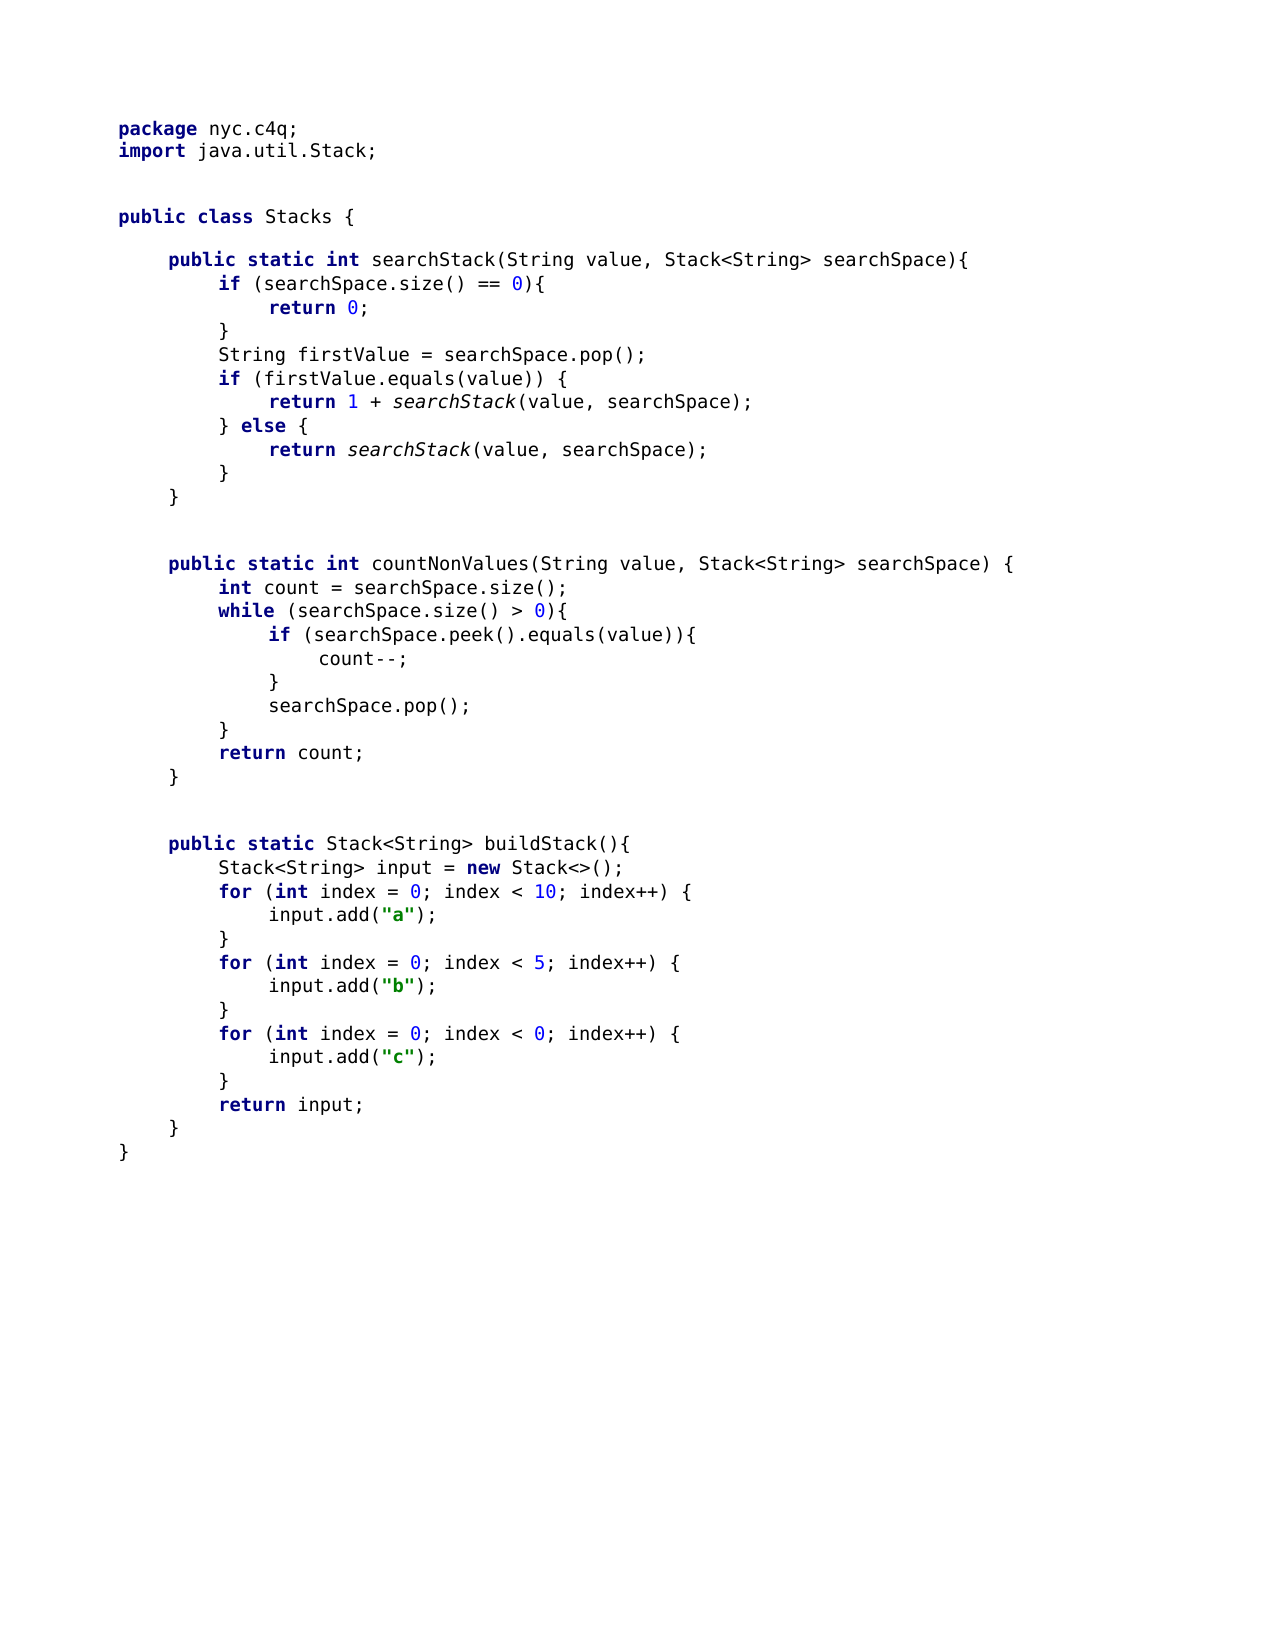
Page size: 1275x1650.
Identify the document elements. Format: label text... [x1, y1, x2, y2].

text input.add("b"); [118, 975, 1157, 999]
text if (searchSpace.peek().equals(value)){ [118, 624, 1157, 648]
text } [118, 999, 1157, 1023]
text return 1 + searchStack(value, searchSpace); [118, 391, 1157, 415]
text if (firstValue.equals(value)) { [118, 368, 1157, 391]
text Stack<String> input = new Stack<>(); [118, 857, 1157, 881]
text input.add("a"); [118, 904, 1157, 928]
text for (int index = 0; index < 5; index++) { [118, 952, 1157, 975]
text return count; [118, 742, 1157, 766]
text import java.util.Stack; [118, 140, 1157, 162]
text } [118, 1117, 1157, 1141]
text public class Stacks { [118, 206, 1157, 227]
text for (int index = 0; index < 10; index++) { [118, 881, 1157, 904]
text return input; [118, 1093, 1157, 1117]
text } [118, 486, 1157, 509]
text for (int index = 0; index < 0; index++) { [118, 1023, 1157, 1046]
text return 0; [118, 297, 1157, 320]
text input.add("c"); [118, 1046, 1157, 1070]
text return searchStack(value, searchSpace); [118, 438, 1157, 462]
text String firstValue = searchSpace.pop(); [118, 344, 1157, 368]
text } [118, 1070, 1157, 1093]
text while (searchSpace.size() > 0){ [118, 601, 1157, 624]
text package nyc.c4q; [118, 118, 1157, 140]
text if (searchSpace.size() == 0){ [118, 273, 1157, 297]
text int count = searchSpace.size(); [118, 577, 1157, 601]
text public static int countNonValues(String value, Stack<String> searchSpace) { [118, 553, 1157, 577]
text } [118, 719, 1157, 742]
text } [118, 1141, 1157, 1163]
text searchSpace.pop(); [118, 695, 1157, 719]
text public static Stack<String> buildStack(){ [118, 833, 1157, 857]
text } [118, 320, 1157, 344]
text } [118, 766, 1157, 790]
text } [118, 462, 1157, 486]
text count--; [118, 648, 1157, 671]
text } [118, 928, 1157, 952]
text } else { [118, 415, 1157, 438]
text public static int searchStack(String value, Stack<String> searchSpace){ [118, 249, 1157, 273]
text } [118, 671, 1157, 695]
